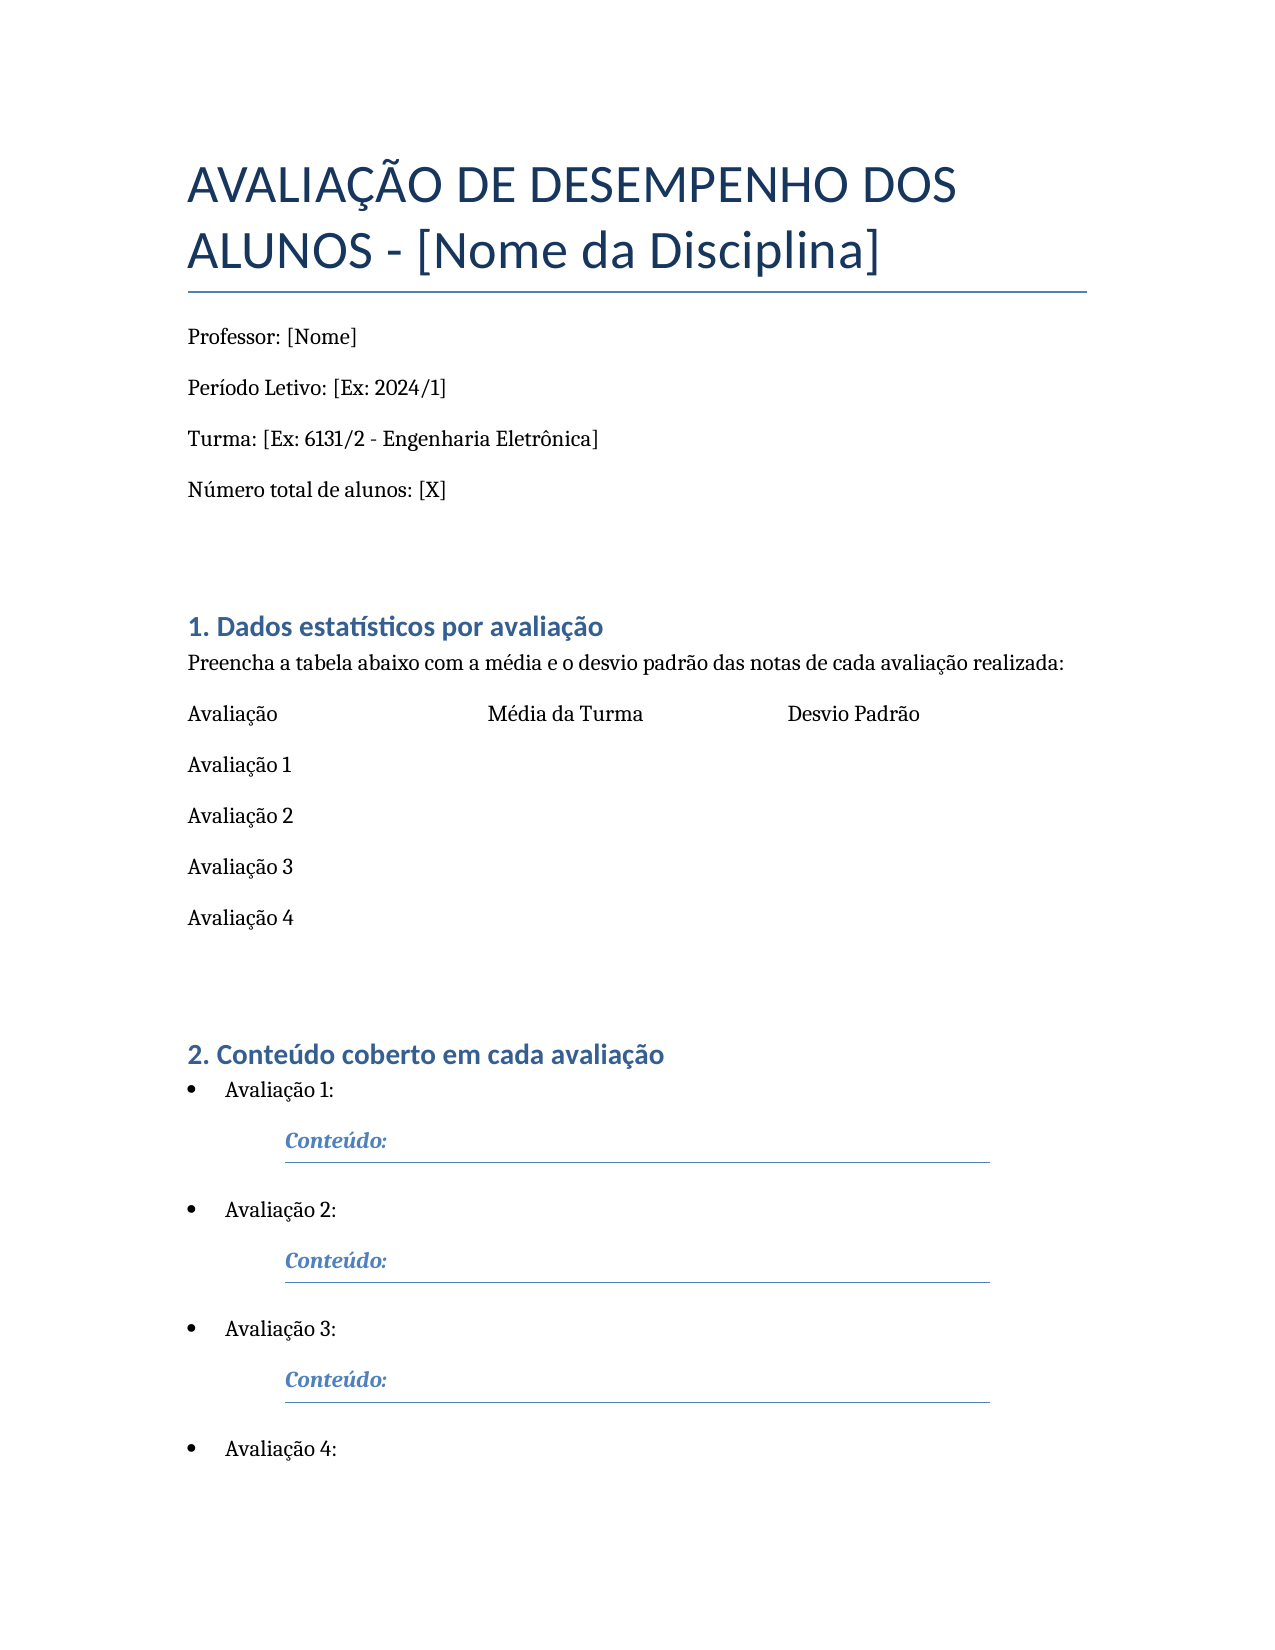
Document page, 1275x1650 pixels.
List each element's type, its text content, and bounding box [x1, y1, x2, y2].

list Avaliação 1: [187, 1077, 1087, 1103]
table_cell Avaliação 4 [176, 905, 476, 956]
table_cell [476, 854, 776, 904]
text Professor: [Nome] [187, 324, 1087, 350]
table_cell [476, 803, 776, 853]
table_header Avaliação [176, 700, 476, 751]
text Preencha a tabela abaixo com a média e o desvio padrão das notas de cada avaliação realizada: [187, 649, 1087, 676]
title AVALIAÇÃO DE DESEMPENHO DOS ALUNOS - [Nome da Disciplina] [187, 150, 1087, 293]
table_cell [476, 751, 776, 802]
list Avaliação 4: [187, 1436, 1087, 1462]
table_cell Avaliação 3 [176, 854, 476, 904]
table_cell [776, 905, 1076, 956]
table_cell [776, 854, 1076, 904]
list Avaliação 2: [187, 1196, 1087, 1223]
text Conteúdo: [285, 1367, 990, 1402]
text Turma: [Ex: 6131/2 - Engenharia Eletrônica] [187, 426, 1087, 452]
table_cell [776, 803, 1076, 853]
table_cell Avaliação 1 [176, 751, 476, 802]
text Conteúdo: [285, 1247, 990, 1282]
list Avaliação 3: [187, 1316, 1087, 1343]
table_cell Avaliação 2 [176, 803, 476, 853]
subtitle 1. Dados estatísticos por avaliação [187, 608, 1087, 644]
table_header Desvio Padrão [776, 700, 1076, 751]
subtitle 2. Conteúdo coberto em cada avaliação [187, 1036, 1087, 1071]
text Período Letivo: [Ex: 2024/1] [187, 375, 1087, 401]
text Conteúdo: [285, 1128, 990, 1162]
table_cell [776, 751, 1076, 802]
table_cell [476, 905, 776, 956]
text Número total de alunos: [X] [187, 477, 1087, 503]
table_header Média da Turma [476, 700, 776, 751]
